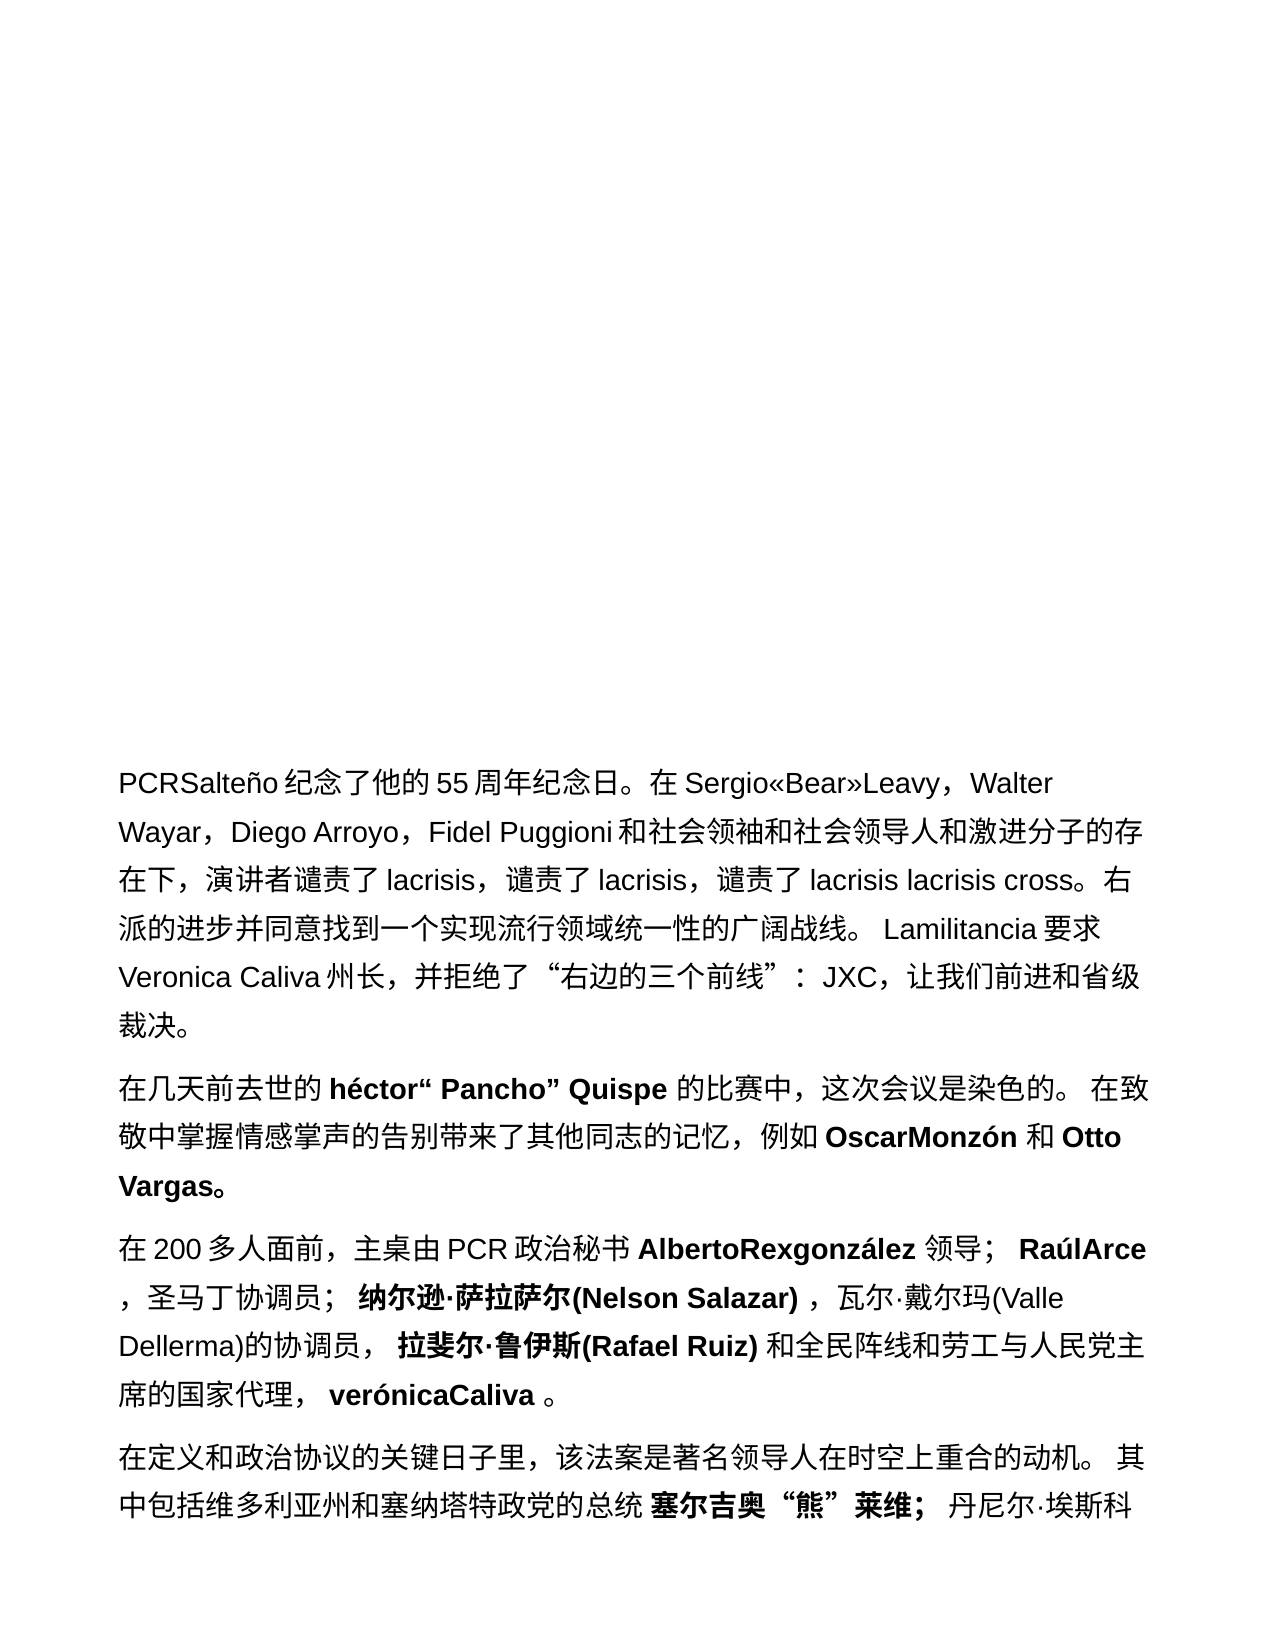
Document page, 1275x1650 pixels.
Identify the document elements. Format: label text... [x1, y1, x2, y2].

text 在几天前去世的 héctor“ Pancho” Quispe 的比赛中，这次会议是染色的。 在致敬中掌握情感掌声的告别带来了其他同志的记忆，例如 OscarMonzón 和 Otto Vargas。 [118, 1066, 1157, 1205]
text PCRSalteño纪念了他的55周年纪念日。在Sergio«Bear»Leavy，Walter Wayar，Diego Arroyo，Fidel Puggioni和社会领袖和社会领导人和激进分子的存在下，演讲者谴责了lacrisis，谴责了lacrisis，谴责了lacrisis lacrisis cross。右派的进步并同意找到一个实现流行领域统一性的广阔战线。 Lamilitancia要求Veronica Caliva州长，并拒绝了“右边的三个前线”：JXC，让我们前进和省级裁决。 [118, 118, 1157, 1045]
text 在定义和政治协议的关键日子里，该法案是著名领导人在时空上重合的动机。 其中包括维多利亚州和塞纳塔特政党的总统 塞尔吉奥“熊”莱维； 丹尼尔·埃斯科 [118, 1434, 1157, 1525]
text 在200多人面前，主桌由PCR政治秘书 AlbertoRexgonzález 领导； RaúlArce ，圣马丁协调员； 纳尔逊·萨拉萨尔(Nelson Salazar) ，瓦尔·戴尔玛(Valle Dellerma)的协调员， 拉斐尔·鲁伊斯(Rafael Ruiz) 和全民阵线和劳工与人民党主席的国家代理， verónicaCaliva 。 [118, 1226, 1157, 1414]
